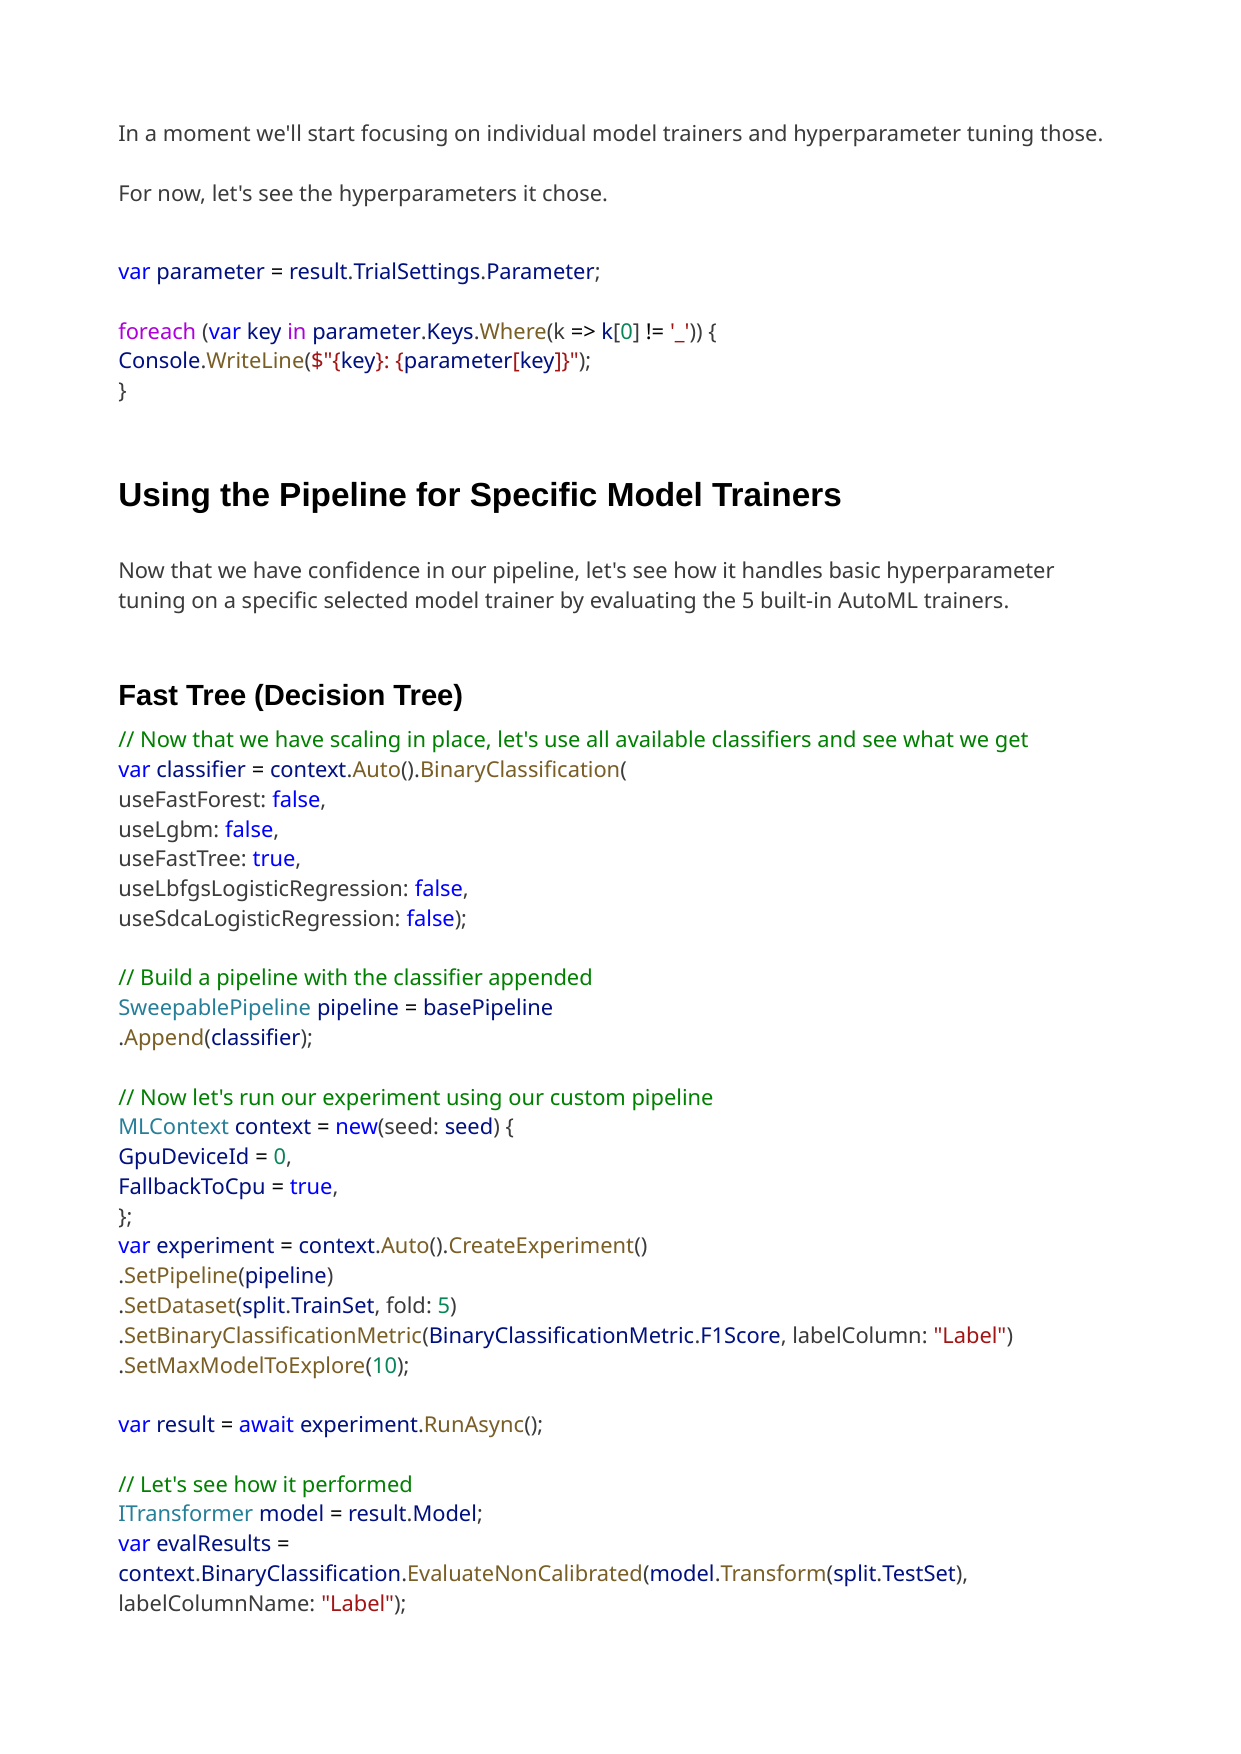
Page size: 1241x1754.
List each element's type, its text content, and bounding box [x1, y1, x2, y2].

text // Now let's run our experiment using our custom pipeline [118, 1081, 1122, 1111]
text ITransformer model = result.Model; [118, 1498, 1122, 1528]
text useFastForest: false, [118, 784, 1122, 813]
text .SetMaxModelToExplore(10); [118, 1349, 1122, 1379]
text .SetDataset(split.TrainSet, fold: 5) [118, 1290, 1122, 1320]
text GpuDeviceId = 0, [118, 1141, 1122, 1171]
text SweepablePipeline pipeline = basePipeline [118, 992, 1122, 1022]
text useLgbm: false, [118, 813, 1122, 843]
text For now, let's see the hyperparameters it chose. [118, 178, 1122, 207]
text var evalResults = context.BinaryClassification.EvaluateNonCalibrated(model.Transform(split.TestSet), labelColumnName: "Label"); [118, 1528, 1122, 1617]
text }; [118, 1201, 1122, 1230]
text Console.WriteLine($"{key}: {parameter[key]}"); [118, 345, 1122, 375]
text // Let's see how it performed [118, 1468, 1122, 1498]
text MLContext context = new(seed: seed) { [118, 1111, 1122, 1141]
text Now that we have confidence in our pipeline, let's see how it handles basic hyperparameter tuning on a specific selected model trainer by evaluating the 5 built-in AutoML trainers. [118, 555, 1122, 615]
text .SetBinaryClassificationMetric(BinaryClassificationMetric.F1Score, labelColumn: "Label") [118, 1320, 1122, 1349]
subtitle Using the Pipeline for Specific Model Trainers [118, 474, 1122, 513]
text } [118, 375, 1122, 405]
text var parameter = result.TrialSettings.Parameter; [118, 256, 1122, 286]
text // Build a pipeline with the classifier appended [118, 962, 1122, 992]
text var experiment = context.Auto().CreateExperiment() [118, 1230, 1122, 1260]
text var classifier = context.Auto().BinaryClassification( [118, 754, 1122, 784]
text useFastTree: true, [118, 843, 1122, 873]
text useLbfgsLogisticRegression: false, [118, 873, 1122, 903]
text foreach (var key in parameter.Keys.Where(k => k[0] != '_')) { [118, 316, 1122, 345]
text // Now that we have scaling in place, let's use all available classifiers and see what we get [118, 724, 1122, 754]
text .Append(classifier); [118, 1022, 1122, 1052]
text In a moment we'll start focusing on individual model trainers and hyperparameter tuning those. [118, 118, 1122, 148]
text FallbackToCpu = true, [118, 1171, 1122, 1201]
text .SetPipeline(pipeline) [118, 1260, 1122, 1290]
subtitle Fast Tree (Decision Tree) [118, 678, 1122, 712]
text var result = await experiment.RunAsync(); [118, 1409, 1122, 1439]
text useSdcaLogisticRegression: false); [118, 903, 1122, 933]
